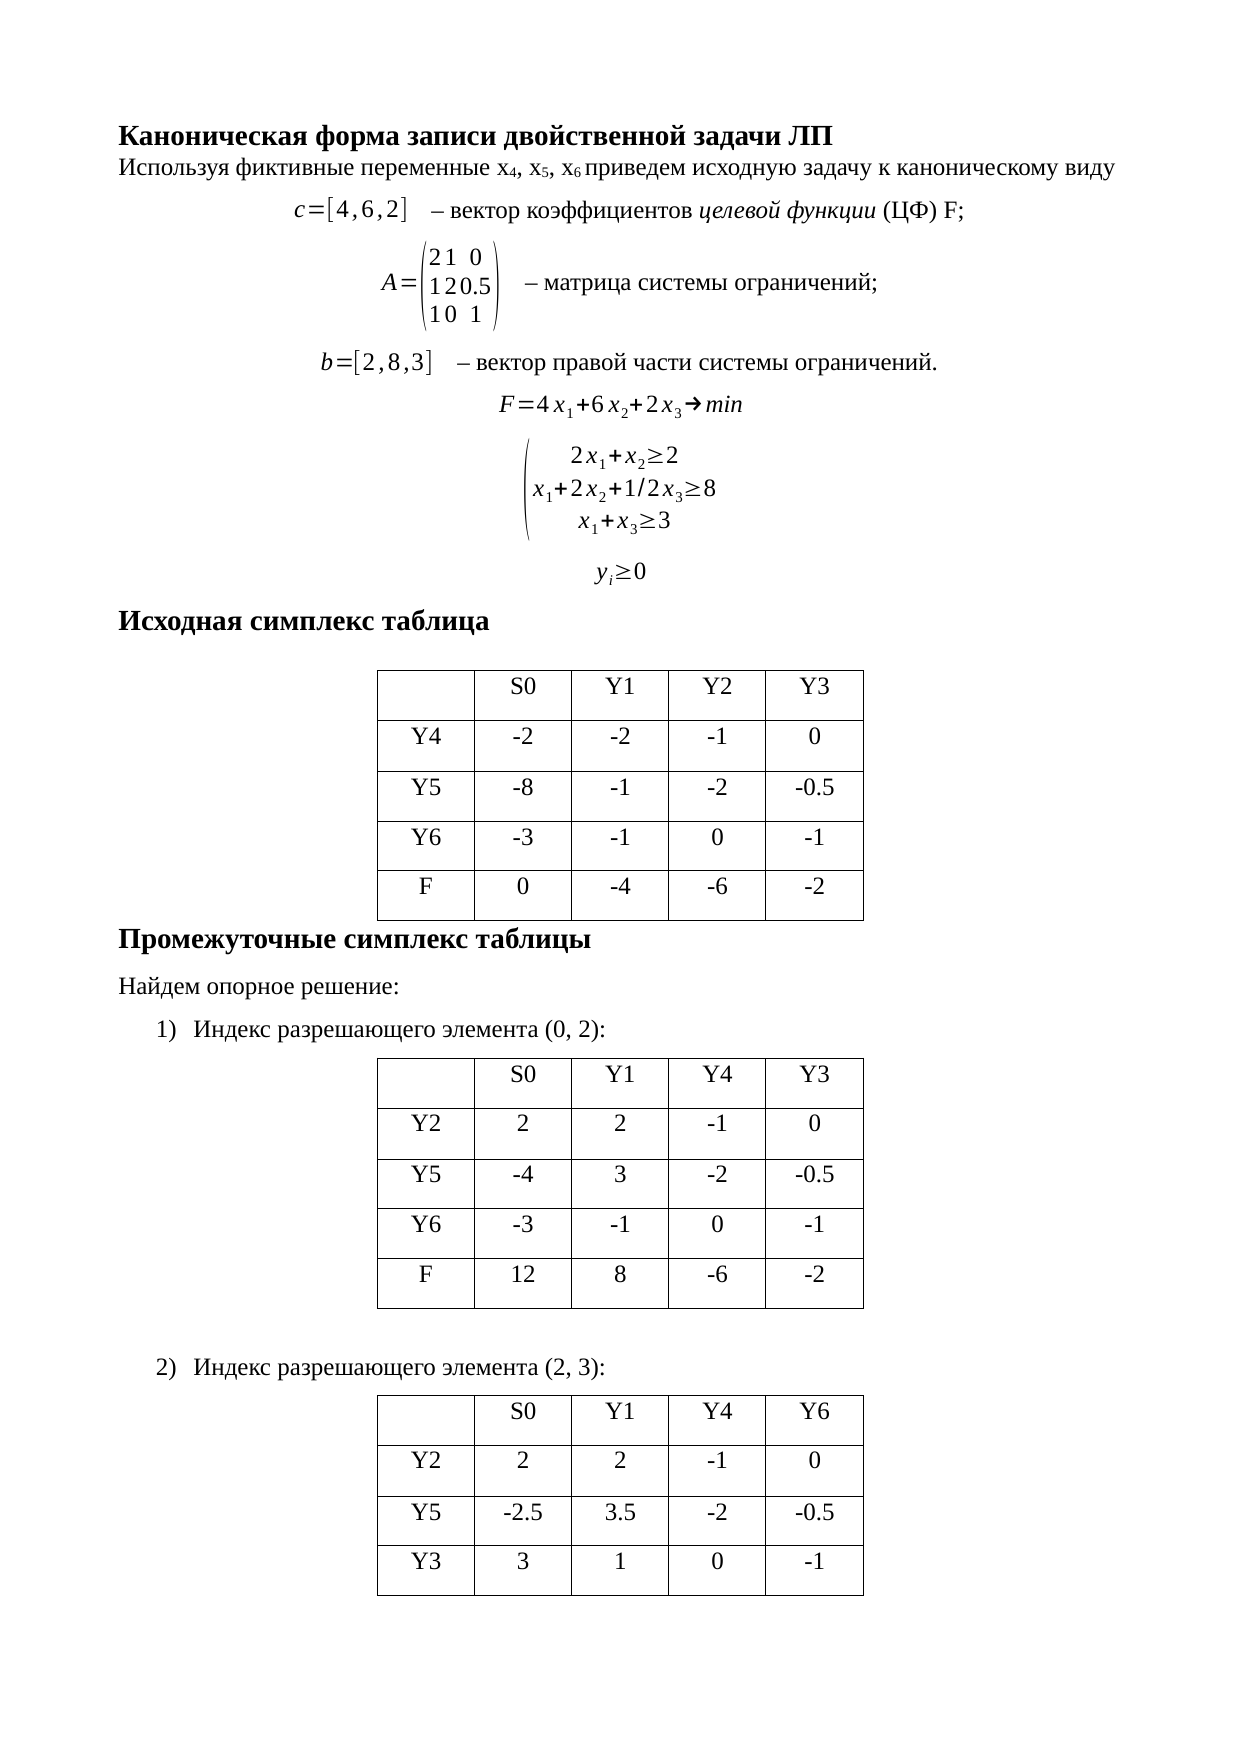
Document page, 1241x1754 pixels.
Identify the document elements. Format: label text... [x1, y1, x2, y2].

table_cell -1 [572, 772, 668, 821]
text – вектор правой части системы ограничений. [118, 347, 1122, 377]
text Исходная симплекс таблица [118, 603, 1122, 637]
table_header Y1 [572, 1396, 668, 1444]
table_cell -2.5 [475, 1497, 571, 1545]
table_cell -1 [766, 1209, 863, 1258]
table_cell -1 [766, 822, 863, 870]
table_cell 3 [572, 1160, 668, 1208]
table_cell 0 [475, 871, 571, 920]
text – матрица системы ограничений; [118, 239, 1122, 333]
table_cell 12 [475, 1259, 571, 1308]
table_cell -8 [475, 772, 571, 821]
text Используя фиктивные переменные x4, x5, x6 приведем исходную задачу к каноническому виду [118, 152, 1122, 180]
table_cell 0 [669, 1546, 765, 1595]
table_cell F [378, 871, 474, 920]
table_cell -0.5 [766, 1497, 863, 1545]
text Промежуточные симплекс таблицы [118, 921, 1122, 955]
table_cell 2 [572, 1446, 668, 1496]
table_cell -1 [669, 1109, 765, 1158]
table_cell 3 [475, 1546, 571, 1595]
table_cell -1 [572, 1209, 668, 1258]
table_cell -2 [669, 1497, 765, 1545]
list Индекс разрешающего элемента (0, 2): [156, 1014, 1122, 1043]
table_cell -1 [669, 1446, 765, 1496]
table_cell 2 [475, 1109, 571, 1158]
table_cell -2 [766, 1259, 863, 1308]
table_cell Y2 [378, 1446, 474, 1496]
table_cell -0.5 [766, 1160, 863, 1208]
table_header [378, 1059, 474, 1107]
table_cell Y5 [378, 1497, 474, 1545]
table_cell Y4 [378, 721, 474, 771]
table_header Y4 [669, 1059, 765, 1107]
table_cell -2 [669, 772, 765, 821]
table_cell 0 [669, 822, 765, 870]
table_cell 2 [572, 1109, 668, 1158]
table_header [378, 1396, 474, 1444]
table_header Y1 [572, 671, 668, 720]
table_cell -1 [669, 721, 765, 771]
table_cell Y6 [378, 1209, 474, 1258]
table_cell -2 [572, 721, 668, 771]
table_cell Y5 [378, 1160, 474, 1208]
table_cell -6 [669, 1259, 765, 1308]
text Каноническая форма записи двойственной задачи ЛП [118, 118, 1122, 152]
table_cell -3 [475, 1209, 571, 1258]
text – вектор коэффициентов целевой функции (ЦФ) F; [118, 195, 1122, 224]
table_header Y6 [766, 1396, 863, 1444]
table_cell 0 [669, 1209, 765, 1258]
table_cell 0 [766, 721, 863, 771]
table_header Y4 [669, 1396, 765, 1444]
table_header S0 [475, 671, 571, 720]
table_cell -3 [475, 822, 571, 870]
table_cell 8 [572, 1259, 668, 1308]
table_cell 0 [766, 1109, 863, 1158]
table_cell Y5 [378, 772, 474, 821]
table_header [378, 671, 474, 720]
table_cell 0 [766, 1446, 863, 1496]
table_cell 2 [475, 1446, 571, 1496]
table_cell 1 [572, 1546, 668, 1595]
table_header Y3 [766, 1059, 863, 1107]
table_cell F [378, 1259, 474, 1308]
table_header Y1 [572, 1059, 668, 1107]
table_cell -0.5 [766, 772, 863, 821]
table_cell -4 [475, 1160, 571, 1208]
list Индекс разрешающего элемента (2, 3): [156, 1352, 1122, 1381]
table_header S0 [475, 1059, 571, 1107]
table_header S0 [475, 1396, 571, 1444]
table_cell -2 [669, 1160, 765, 1208]
table_header Y3 [766, 671, 863, 720]
table_cell Y3 [378, 1546, 474, 1595]
table_cell -6 [669, 871, 765, 920]
table_cell Y6 [378, 822, 474, 870]
table_cell -1 [572, 822, 668, 870]
text Найдем опорное решение: [118, 971, 1122, 1000]
table_cell -4 [572, 871, 668, 920]
table_cell -1 [766, 1546, 863, 1595]
table_cell -2 [475, 721, 571, 771]
table_cell -2 [766, 871, 863, 920]
table_header Y2 [669, 671, 765, 720]
table_cell Y2 [378, 1109, 474, 1158]
table_cell 3.5 [572, 1497, 668, 1545]
